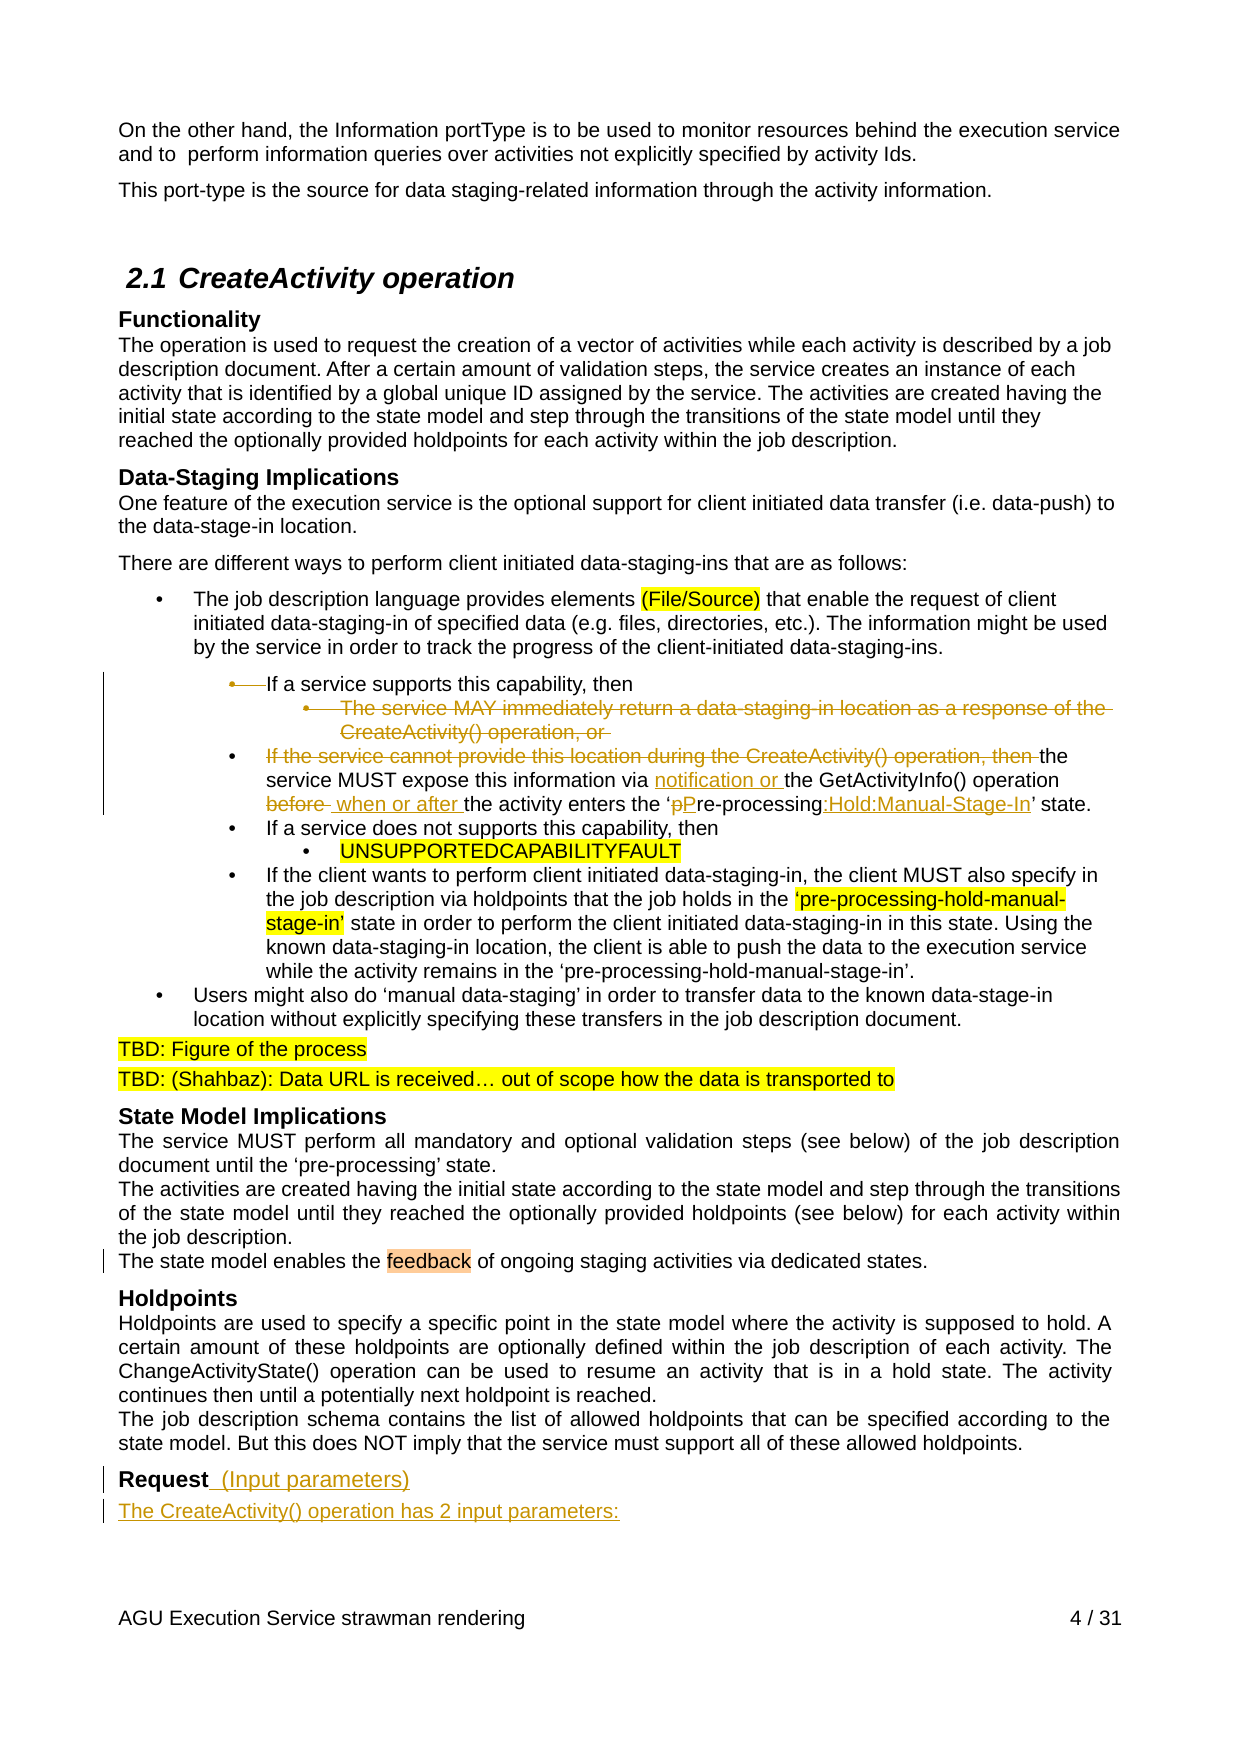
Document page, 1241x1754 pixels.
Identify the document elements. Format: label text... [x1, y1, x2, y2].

subtitle CreateActivity operation [118, 261, 1122, 294]
text Functionality [118, 306, 1122, 332]
text There are different ways to perform client initiated data-staging-ins that are as follows: [118, 551, 1122, 575]
list Users might also do ‘manual data-staging’ in order to transfer data to the known data-stage-in location without explicitly specifying these transfers in the job description document. [156, 983, 1122, 1031]
list This port-type is the source for data staging-related information through the activity information. [118, 178, 1122, 202]
list The activities are created having the initial state according to the state model and step through the transitions of the state model until they reached the optionally provided holdpoints (see below) for each activity within the job description. [118, 1177, 1122, 1249]
list The service MUST perform all mandatory and optional validation steps (see below) of the job description document until the ‘pre-processing’ state. [118, 1129, 1122, 1177]
list The job description language provides elements (File/Source) that enable the request of client initiated data-staging-in of specified data (e.g. files, directories, etc.). The information might be used by the service in order to track the progress of the client-initiated data-staging-ins. [156, 587, 1122, 659]
text The operation is used to request the creation of a vector of activities while each activity is described by a job description document. After a certain amount of validation steps, the service creates an instance of each activity that is identified by a global unique ID assigned by the service. The activities are created having the initial state according to the state model and step through the transitions of the state model until they reached the optionally provided holdpoints for each activity within the job description. [118, 332, 1122, 452]
text State Model Implications [118, 1103, 1122, 1129]
list If a service does not supports this capability, then [228, 815, 1122, 839]
text Holdpoints [118, 1284, 1122, 1311]
text TBD: (Shahbaz): Data URL is received… out of scope how the data is transported to [118, 1067, 1113, 1091]
list If the client wants to perform client initiated data-staging-in, the client MUST also specify in the job description via holdpoints that the job holds in the ‘pre-processing-hold-manual-stage-in’ state in order to perform the client initiated data-staging-in in this state. Using the known data-staging-in location, the client is able to push the data to the execution service while the activity remains in the ‘pre-processing-hold-manual-stage-in’. [228, 863, 1122, 983]
text Holdpoints are used to specify a specific point in the state model where the activity is supposed to hold. A certain amount of these holdpoints are optionally defined within the job description of each activity. The ChangeActivityState() operation can be used to resume an activity that is in a hold state. The activity continues then until a potentially next holdpoint is reached. [118, 1311, 1113, 1407]
list On the other hand, the Information portType is to be used to monitor resources behind the execution service and to perform information queries over activities not explicitly specified by activity Ids. [118, 118, 1122, 166]
list UNSUPPORTEDCAPABILITYFAULT [302, 839, 1122, 863]
list The CreateActivity() operation has 2 input parameters: [118, 1499, 1122, 1523]
text One feature of the execution service is the optional support for client initiated data transfer (i.e. data-push) to the data-stage-in location. [118, 490, 1122, 538]
text TBD: Figure of the process [118, 1037, 1113, 1061]
list Request (Input parameters) [118, 1466, 1122, 1493]
text The job description schema contains the list of allowed holdpoints that can be specified according to the state model. But this does NOT imply that the service must support all of these allowed holdpoints. [118, 1407, 1113, 1454]
text Data-Staging Implications [118, 464, 1122, 490]
text The state model enables the feedback of ongoing staging activities via dedicated states. [118, 1249, 1113, 1273]
list If a service supports this capability, then the service MUST expose this information via notification or the GetActivityInfo() operation when or after the activity enters the ‘Pre-processing:Hold:Manual-Stage-In’ state. [228, 672, 1122, 696]
